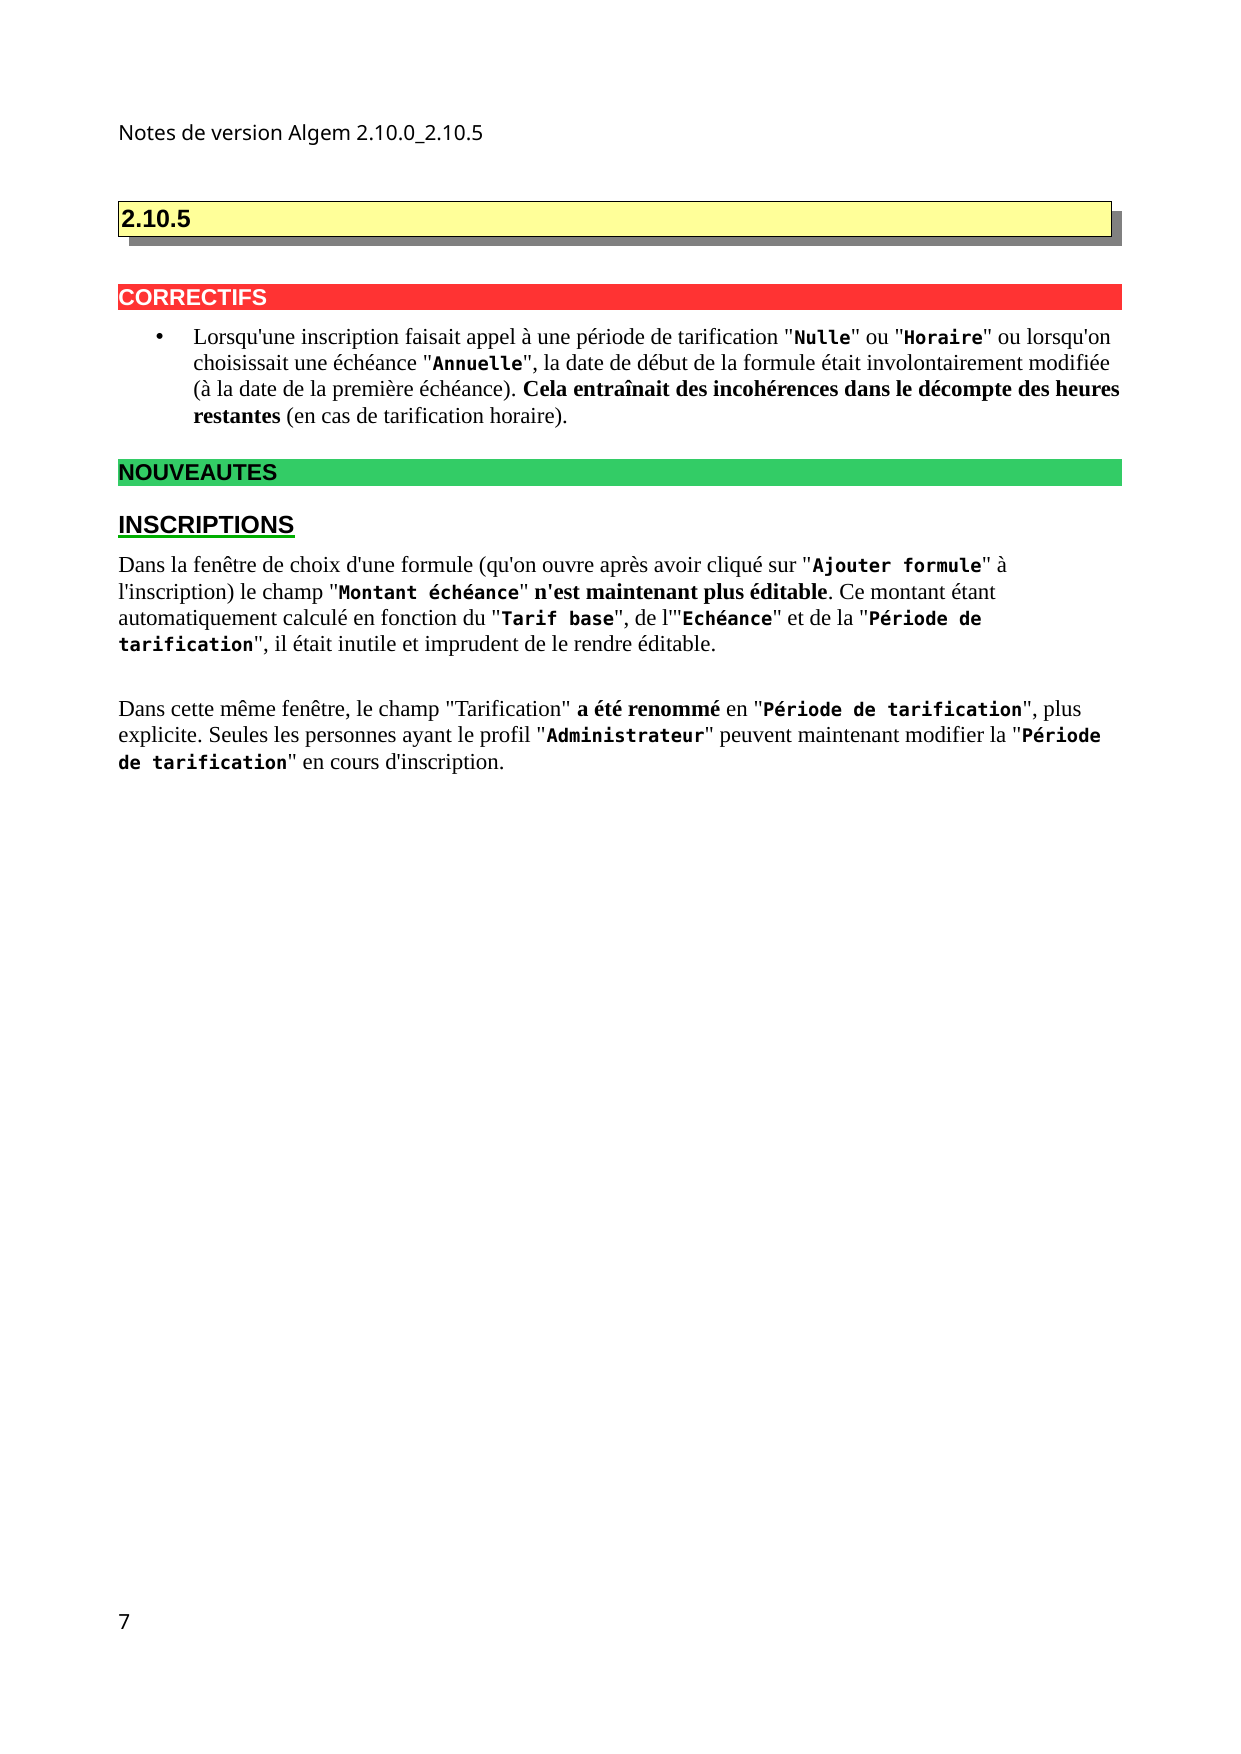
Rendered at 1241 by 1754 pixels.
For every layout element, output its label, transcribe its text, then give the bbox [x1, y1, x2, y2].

list Lorsqu'une inscription faisait appel à une période de tarification "Nulle" ou "Horaire" ou lorsqu'on choisissait une échéance "Annuelle", la date de début de la formule était involontairement modifiée (à la date de la première échéance). Cela entraînait des incohérences dans le décompte des heures restantes (en cas de tarification horaire). [156, 323, 1122, 428]
text CORRECTIFS [118, 284, 1122, 310]
subtitle 2.10.5 [119, 202, 1111, 236]
subtitle NOUVEAUTES [118, 459, 1122, 486]
text Dans cette même fenêtre, le champ "Tarification" a été renommé en "Période de tarification", plus explicite. Seules les personnes ayant le profil "Administrateur" peuvent maintenant modifier la "Période de tarification" en cours d'inscription. [118, 695, 1122, 774]
text Dans la fenêtre de choix d'une formule (qu'on ouvre après avoir cliqué sur "Ajouter formule" à l'inscription) le champ "Montant échéance" n'est maintenant plus éditable. Ce montant étant automatiquement calculé en fonction du "Tarif base", de l'"Echéance" et de la "Période de tarification", il était inutile et imprudent de le rendre éditable. [118, 551, 1122, 657]
subtitle INSCRIPTIONS [118, 510, 1122, 539]
